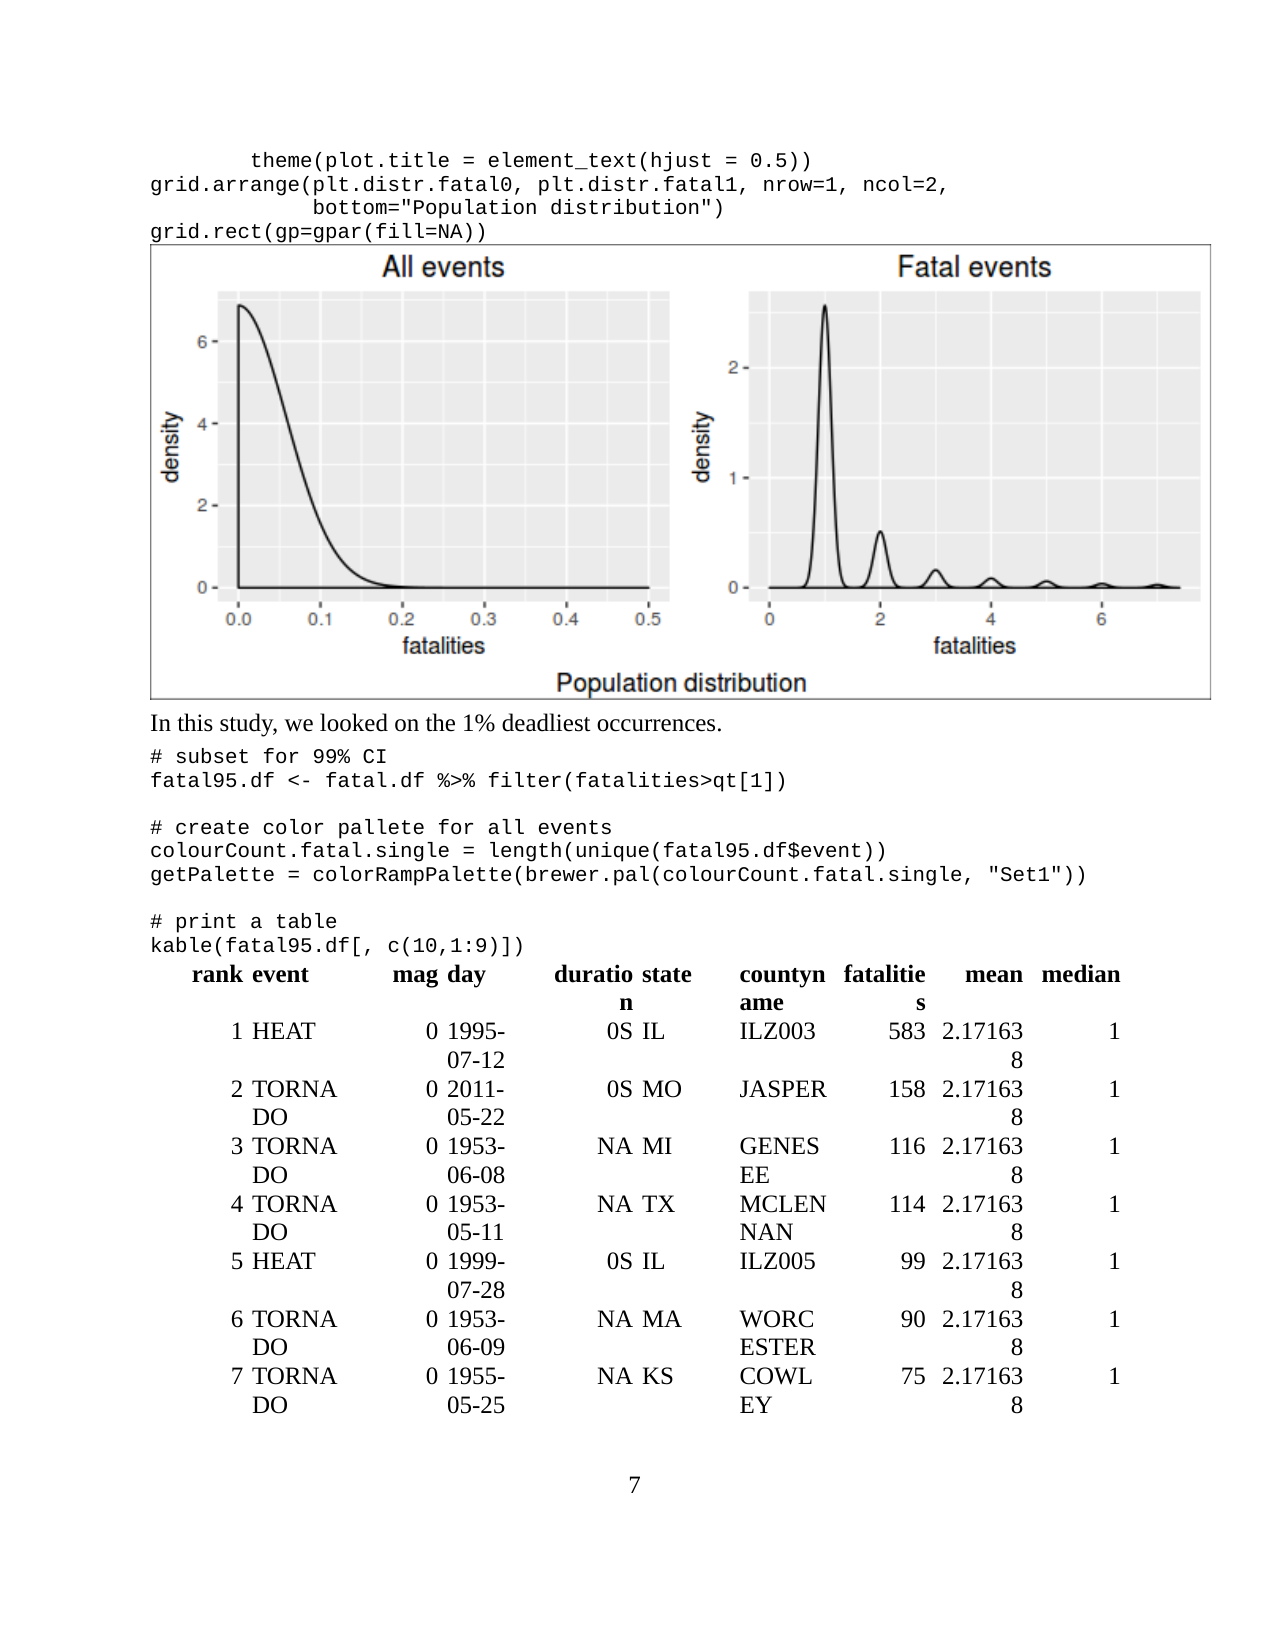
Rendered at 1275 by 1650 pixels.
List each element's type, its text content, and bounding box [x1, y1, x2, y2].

table_header countyname [735, 959, 832, 1016]
table_cell 3 [150, 1131, 247, 1189]
table_cell 1953-05-11 [443, 1189, 540, 1246]
table_cell 2.171638 [930, 1189, 1027, 1246]
table_cell 0S [540, 1016, 637, 1074]
text fatal95.df <- fatal.df %>% filter(fatalities>qt[1]) [150, 769, 1125, 793]
table_cell 1 [150, 1016, 247, 1074]
table_cell GENESEE [735, 1131, 832, 1189]
text colourCount.fatal.single = length(unique(fatal95.df$event)) [150, 841, 1125, 864]
table_header state [638, 959, 735, 1016]
table_cell 0 [345, 1304, 442, 1361]
table_cell 5 [150, 1246, 247, 1304]
table_cell COWLEY [735, 1361, 832, 1419]
text grid.rect(gp=gpar(fill=NA)) [150, 221, 1125, 244]
text grid.arrange(plt.distr.fatal0, plt.distr.fatal1, nrow=1, ncol=2, [150, 174, 1125, 197]
table_cell MI [638, 1131, 735, 1189]
picture [150, 244, 1212, 700]
table_cell 0 [345, 1016, 442, 1074]
table_cell 0 [345, 1074, 442, 1131]
text In this study, we looked on the 1% deadliest occurrences. [150, 708, 1125, 737]
table_cell 583 [833, 1016, 930, 1074]
table_cell 2.171638 [930, 1131, 1027, 1189]
table_cell NA [540, 1189, 637, 1246]
text # subset for 99% CI [150, 746, 1125, 769]
table_cell WORCESTER [735, 1304, 832, 1361]
text # create color pallete for all events [150, 817, 1125, 841]
table_header mean [930, 959, 1027, 1016]
table_cell 0S [540, 1246, 637, 1304]
table_cell 1 [1028, 1131, 1125, 1189]
table_cell TORNADO [248, 1131, 345, 1189]
table_cell NA [540, 1361, 637, 1419]
table_cell 6 [150, 1304, 247, 1361]
table_cell HEAT [248, 1246, 345, 1304]
table_cell 4 [150, 1189, 247, 1246]
table_header rank [150, 959, 247, 1016]
table_cell 1953-06-08 [443, 1131, 540, 1189]
table_cell 2011-05-22 [443, 1074, 540, 1131]
table_cell MA [638, 1304, 735, 1361]
table_cell 158 [833, 1074, 930, 1131]
table_cell 1 [1028, 1189, 1125, 1246]
table_header duration [540, 959, 637, 1016]
table_cell 0 [345, 1189, 442, 1246]
table_header event [248, 959, 345, 1016]
table_cell TX [638, 1189, 735, 1246]
table_cell 1 [1028, 1016, 1125, 1074]
table_cell 2.171638 [930, 1016, 1027, 1074]
table_cell ILZ005 [735, 1246, 832, 1304]
text kable(fatal95.df[, c(10,1:9)]) [150, 935, 1125, 959]
table_cell 1953-06-09 [443, 1304, 540, 1361]
table_cell 1955-05-25 [443, 1361, 540, 1419]
table_header fatalities [833, 959, 930, 1016]
table_cell 2.171638 [930, 1361, 1027, 1419]
table_cell 2.171638 [930, 1074, 1027, 1131]
table_cell 1 [1028, 1246, 1125, 1304]
table_cell NA [540, 1131, 637, 1189]
table_cell 2.171638 [930, 1304, 1027, 1361]
table_cell HEAT [248, 1016, 345, 1074]
table_cell 1 [1028, 1304, 1125, 1361]
table_cell NA [540, 1304, 637, 1361]
table_cell 1 [1028, 1074, 1125, 1131]
table_cell MCLENNAN [735, 1189, 832, 1246]
table_cell 116 [833, 1131, 930, 1189]
text bottom="Population distribution") [150, 197, 1125, 221]
table_cell TORNADO [248, 1304, 345, 1361]
table_cell 90 [833, 1304, 930, 1361]
table_cell KS [638, 1361, 735, 1419]
table_cell 0 [345, 1131, 442, 1189]
table_header mag [345, 959, 442, 1016]
table_cell MO [638, 1074, 735, 1131]
table_cell 99 [833, 1246, 930, 1304]
table_cell 0 [345, 1361, 442, 1419]
table_cell 0 [345, 1246, 442, 1304]
text getPalette = colorRampPalette(brewer.pal(colourCount.fatal.single, "Set1")) [150, 864, 1125, 888]
table_cell TORNADO [248, 1074, 345, 1131]
table_cell JASPER [735, 1074, 832, 1131]
table_cell 114 [833, 1189, 930, 1246]
text theme(plot.title = element_text(hjust = 0.5)) [150, 150, 1125, 174]
table_cell 75 [833, 1361, 930, 1419]
table_header median [1028, 959, 1125, 1016]
table_cell ILZ003 [735, 1016, 832, 1074]
table_cell IL [638, 1246, 735, 1304]
table_cell 1 [1028, 1361, 1125, 1419]
table_cell 0S [540, 1074, 637, 1131]
table_cell 1999-07-28 [443, 1246, 540, 1304]
table_header day [443, 959, 540, 1016]
table_cell 7 [150, 1361, 247, 1419]
text # print a table [150, 911, 1125, 935]
table_cell 1995-07-12 [443, 1016, 540, 1074]
table_cell 2.171638 [930, 1246, 1027, 1304]
table_cell IL [638, 1016, 735, 1074]
table_cell 2 [150, 1074, 247, 1131]
table_cell TORNADO [248, 1189, 345, 1246]
table_cell TORNADO [248, 1361, 345, 1419]
